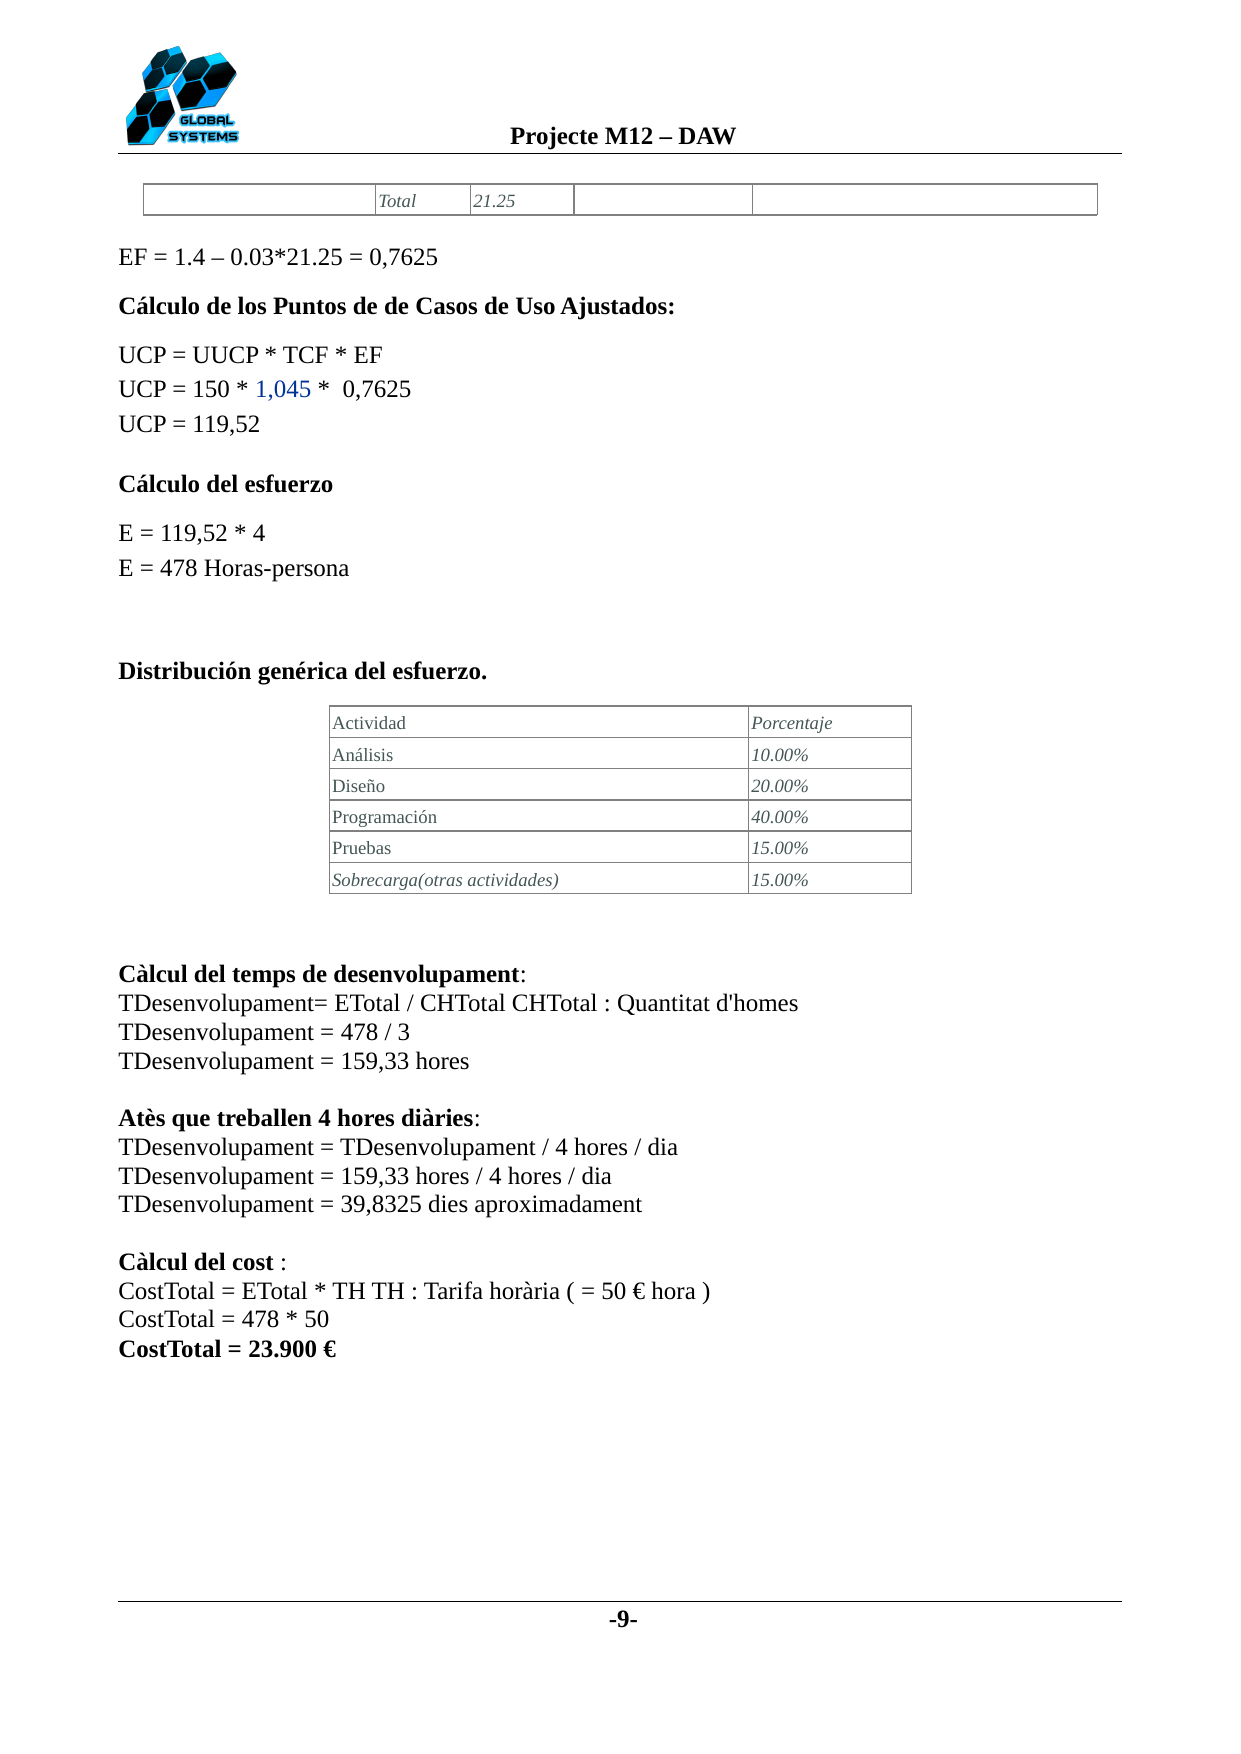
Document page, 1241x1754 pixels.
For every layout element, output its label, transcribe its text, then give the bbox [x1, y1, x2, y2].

text Cálculo del esfuerzo [118, 469, 1122, 498]
text Càlcul del temps de desenvolupament: [118, 959, 1122, 988]
picture [121, 20, 244, 165]
table_cell 40.00% [749, 801, 911, 830]
table_header Porcentaje [749, 707, 911, 737]
table_cell Pruebas [330, 832, 748, 862]
text EF = 1.4 – 0.03*21.25 = 0,7625 [118, 215, 1122, 271]
table_cell 21.25 [471, 185, 573, 214]
text TDesenvolupament = TDesenvolupament / 4 hores / dia [118, 1132, 1122, 1161]
text Càlcul del cost : [118, 1247, 1122, 1276]
text CostTotal = ETotal * TH TH : Tarifa horària ( = 50 € hora ) [118, 1276, 1122, 1304]
text E = 119,52 * 4 [118, 518, 1122, 547]
table_cell 15.00% [749, 863, 911, 893]
table_cell Total [376, 185, 470, 214]
text UCP = UUCP * TCF * EF [118, 340, 1122, 369]
table_cell 15.00% [749, 832, 911, 862]
table_cell 10.00% [749, 738, 911, 768]
text Distribución genérica del esfuerzo. [118, 587, 1122, 685]
text E = 478 Horas-persona [118, 553, 1122, 582]
text TDesenvolupament = 159,33 hores / 4 hores / dia [118, 1161, 1122, 1189]
table_cell Sobrecarga(otras actividades) [330, 863, 748, 893]
text Cálculo de los Puntos de de Casos de Uso Ajustados: [118, 291, 1122, 320]
text Atès que treballen 4 hores diàries: [118, 1103, 1122, 1132]
table_cell 20.00% [749, 769, 911, 799]
table_cell Análisis [330, 738, 748, 768]
text UCP = 119,52 [118, 409, 1122, 438]
text TDesenvolupament = 159,33 hores [118, 1046, 1122, 1074]
text TDesenvolupament = 39,8325 dies aproximadament [118, 1189, 1122, 1218]
table_cell [144, 185, 375, 214]
table_header Actividad [330, 707, 748, 737]
table_cell [753, 185, 1097, 214]
table_cell Programación [330, 801, 748, 830]
text TDesenvolupament = 478 / 3 [118, 1017, 1122, 1046]
table_cell Diseño [330, 769, 748, 799]
table_cell [575, 185, 752, 214]
text CostTotal = 478 * 50 [118, 1304, 1122, 1333]
text UCP = 150 * 1,045 * 0,7625 [118, 374, 1122, 403]
text CostTotal = 23.900 € [118, 1333, 1122, 1363]
text TDesenvolupament= ETotal / CHTotal CHTotal : Quantitat d'homes [118, 988, 1122, 1017]
